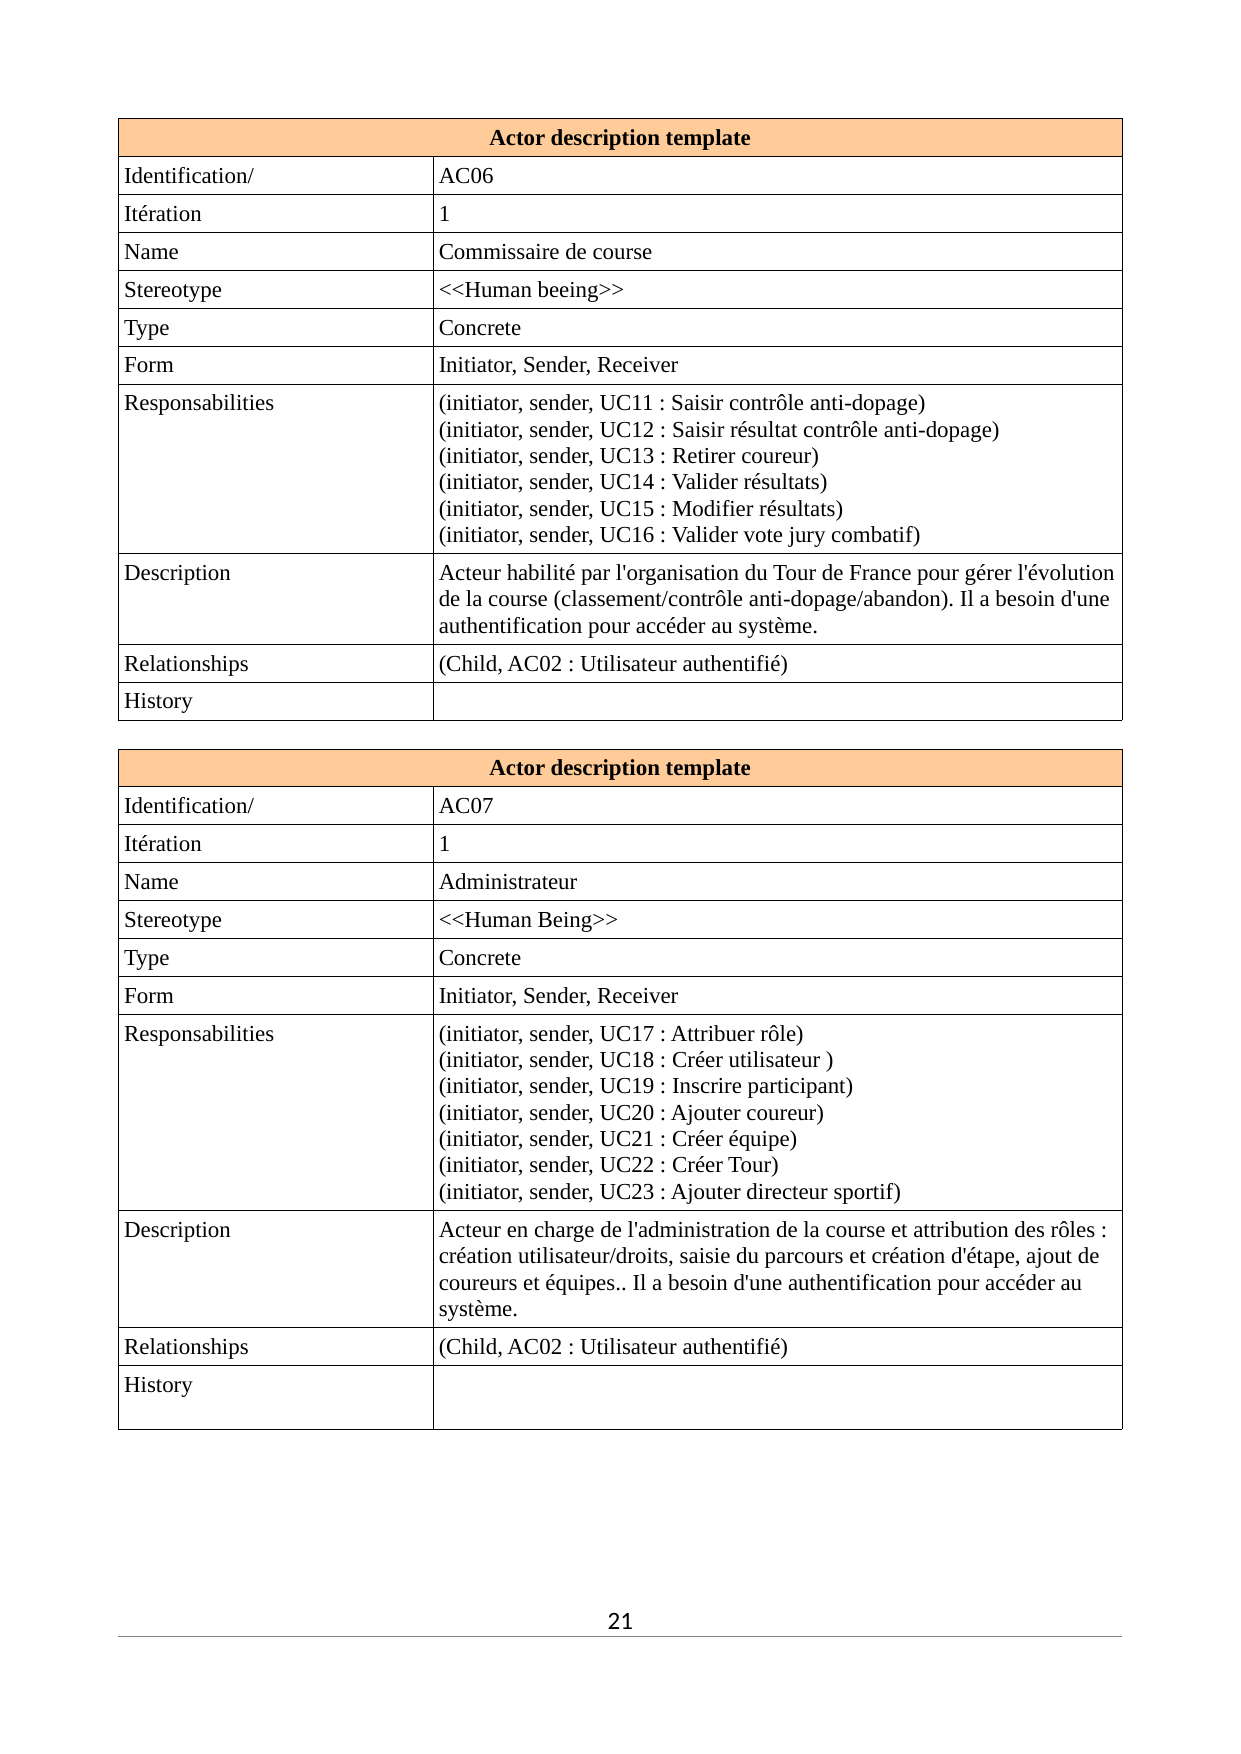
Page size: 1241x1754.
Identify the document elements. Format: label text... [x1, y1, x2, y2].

table_cell Identification/ [119, 157, 433, 194]
table_cell Acteur en charge de l'administration de la course et attribution des rôles : création utilisateur/droits, saisie du parcours et création d'étape, ajout de coureurs et équipes.. Il a besoin d'une authentification pour accéder au système. [434, 1211, 1122, 1327]
table_cell Stereotype [119, 271, 433, 308]
table_cell Type [119, 309, 433, 346]
table_cell (initiator, sender, UC17 : Attribuer rôle) (initiator, sender, UC18 : Créer utilisateur ) (initiator, sender, UC19 : Inscrire participant) (initiator, sender, UC20 : Ajouter coureur) (initiator, sender, UC21 : Créer équipe) (initiator, sender, UC22 : Créer Tour) (initiator, sender, UC23 : Ajouter directeur sportif) [434, 1015, 1122, 1210]
table_cell Acteur habilité par l'organisation du Tour de France pour gérer l'évolution de la course (classement/contrôle anti-dopage/abandon). Il a besoin d'une authentification pour accéder au système. [434, 554, 1122, 644]
table_cell 1 [434, 825, 1122, 862]
table_cell Initiator, Sender, Receiver [434, 977, 1122, 1014]
table_cell AC06 [434, 157, 1122, 194]
table_cell Itération [119, 825, 433, 862]
table_cell Name [119, 233, 433, 270]
table_cell Initiator, Sender, Receiver [434, 347, 1122, 383]
table_cell Commissaire de course [434, 233, 1122, 270]
table_cell History [119, 683, 433, 720]
table_cell History [119, 1366, 433, 1429]
table_cell Responsabilities [119, 1015, 433, 1210]
table_cell Name [119, 863, 433, 900]
table_cell <<Human Being>> [434, 901, 1122, 938]
table_cell [434, 1366, 1122, 1429]
table_cell Form [119, 347, 433, 383]
table_cell Form [119, 977, 433, 1014]
table_cell (Child, AC02 : Utilisateur authentifié) [434, 1328, 1122, 1365]
table_header Actor description template [119, 119, 1122, 156]
table_cell Stereotype [119, 901, 433, 938]
table_cell Relationships [119, 1328, 433, 1365]
table_cell Relationships [119, 645, 433, 682]
table_cell Administrateur [434, 863, 1122, 900]
table_header Actor description template [119, 750, 1122, 786]
table_cell (Child, AC02 : Utilisateur authentifié) [434, 645, 1122, 682]
table_cell Concrete [434, 309, 1122, 346]
table_cell AC07 [434, 787, 1122, 824]
table_cell Type [119, 939, 433, 976]
table_cell Description [119, 554, 433, 644]
table_cell (initiator, sender, UC11 : Saisir contrôle anti-dopage) (initiator, sender, UC12 : Saisir résultat contrôle anti-dopage) (initiator, sender, UC13 : Retirer coureur) (initiator, sender, UC14 : Valider résultats) (initiator, sender, UC15 : Modifier résultats) (initiator, sender, UC16 : Valider vote jury combatif) [434, 385, 1122, 553]
table_cell Itération [119, 195, 433, 232]
table_cell [434, 683, 1122, 720]
table_cell <<Human beeing>> [434, 271, 1122, 308]
table_cell Responsabilities [119, 385, 433, 553]
table_cell Concrete [434, 939, 1122, 976]
table_cell 1 [434, 195, 1122, 232]
table_cell Identification/ [119, 787, 433, 824]
table_cell Description [119, 1211, 433, 1327]
